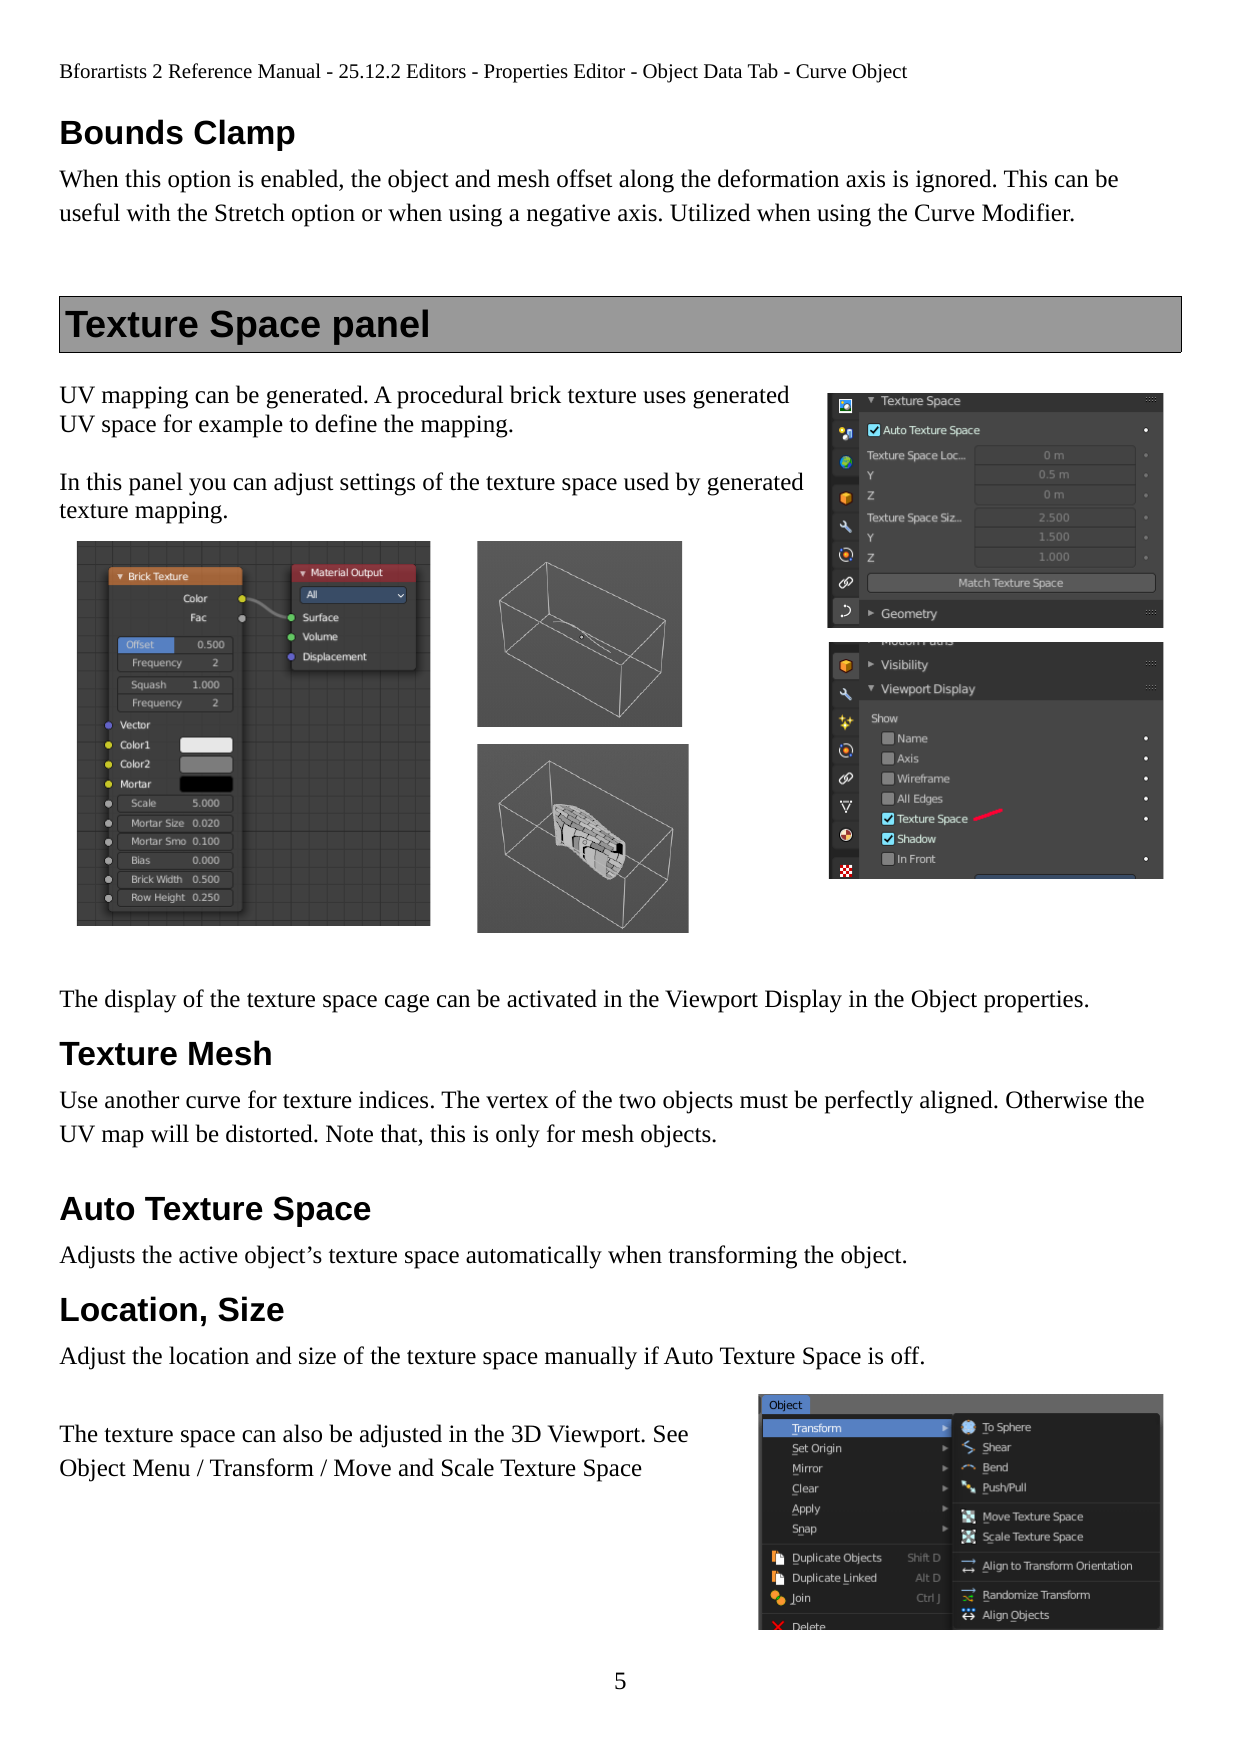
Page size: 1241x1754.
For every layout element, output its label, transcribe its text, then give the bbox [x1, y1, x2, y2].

text Adjust the location and size of the texture space manually if Auto Texture Space is off. [59, 1341, 1181, 1370]
text UV mapping can be generated. A procedural brick texture uses generated UV space for example to define the mapping. [59, 380, 1181, 438]
text When this option is enabled, the object and mesh offset along the deformation axis is ignored. This can be useful with the Stretch option or when using a negative axis. Utilized when using the Curve Modifier. [59, 164, 1181, 227]
text The texture space can also be adjusted in the 3D Viewport. See Object Menu / Transform / Move and Scale Texture Space [59, 1419, 758, 1482]
subtitle Bounds Clamp [59, 113, 1181, 151]
text Adjusts the active object’s texture space automatically when transforming the object. [59, 1240, 1181, 1269]
picture [76, 541, 431, 926]
subtitle Auto Texture Space [59, 1189, 1181, 1228]
picture [758, 1394, 1164, 1630]
picture [828, 642, 1164, 879]
table_header Texture Space panel [60, 297, 1181, 352]
text Use another curve for texture indices. The vertex of the two objects must be perfectly aligned. Otherwise the UV map will be distorted. Note that, this is only for mesh objects. [59, 1085, 1181, 1148]
subtitle Texture Mesh [59, 1034, 1181, 1072]
text The display of the texture space cage can be activated in the Viewport Display in the Object properties. [59, 984, 1181, 1013]
text In this panel you can adjust settings of the texture space used by generated texture mapping. [59, 467, 827, 524]
picture [827, 393, 1164, 628]
subtitle Location, Size [59, 1290, 1181, 1329]
